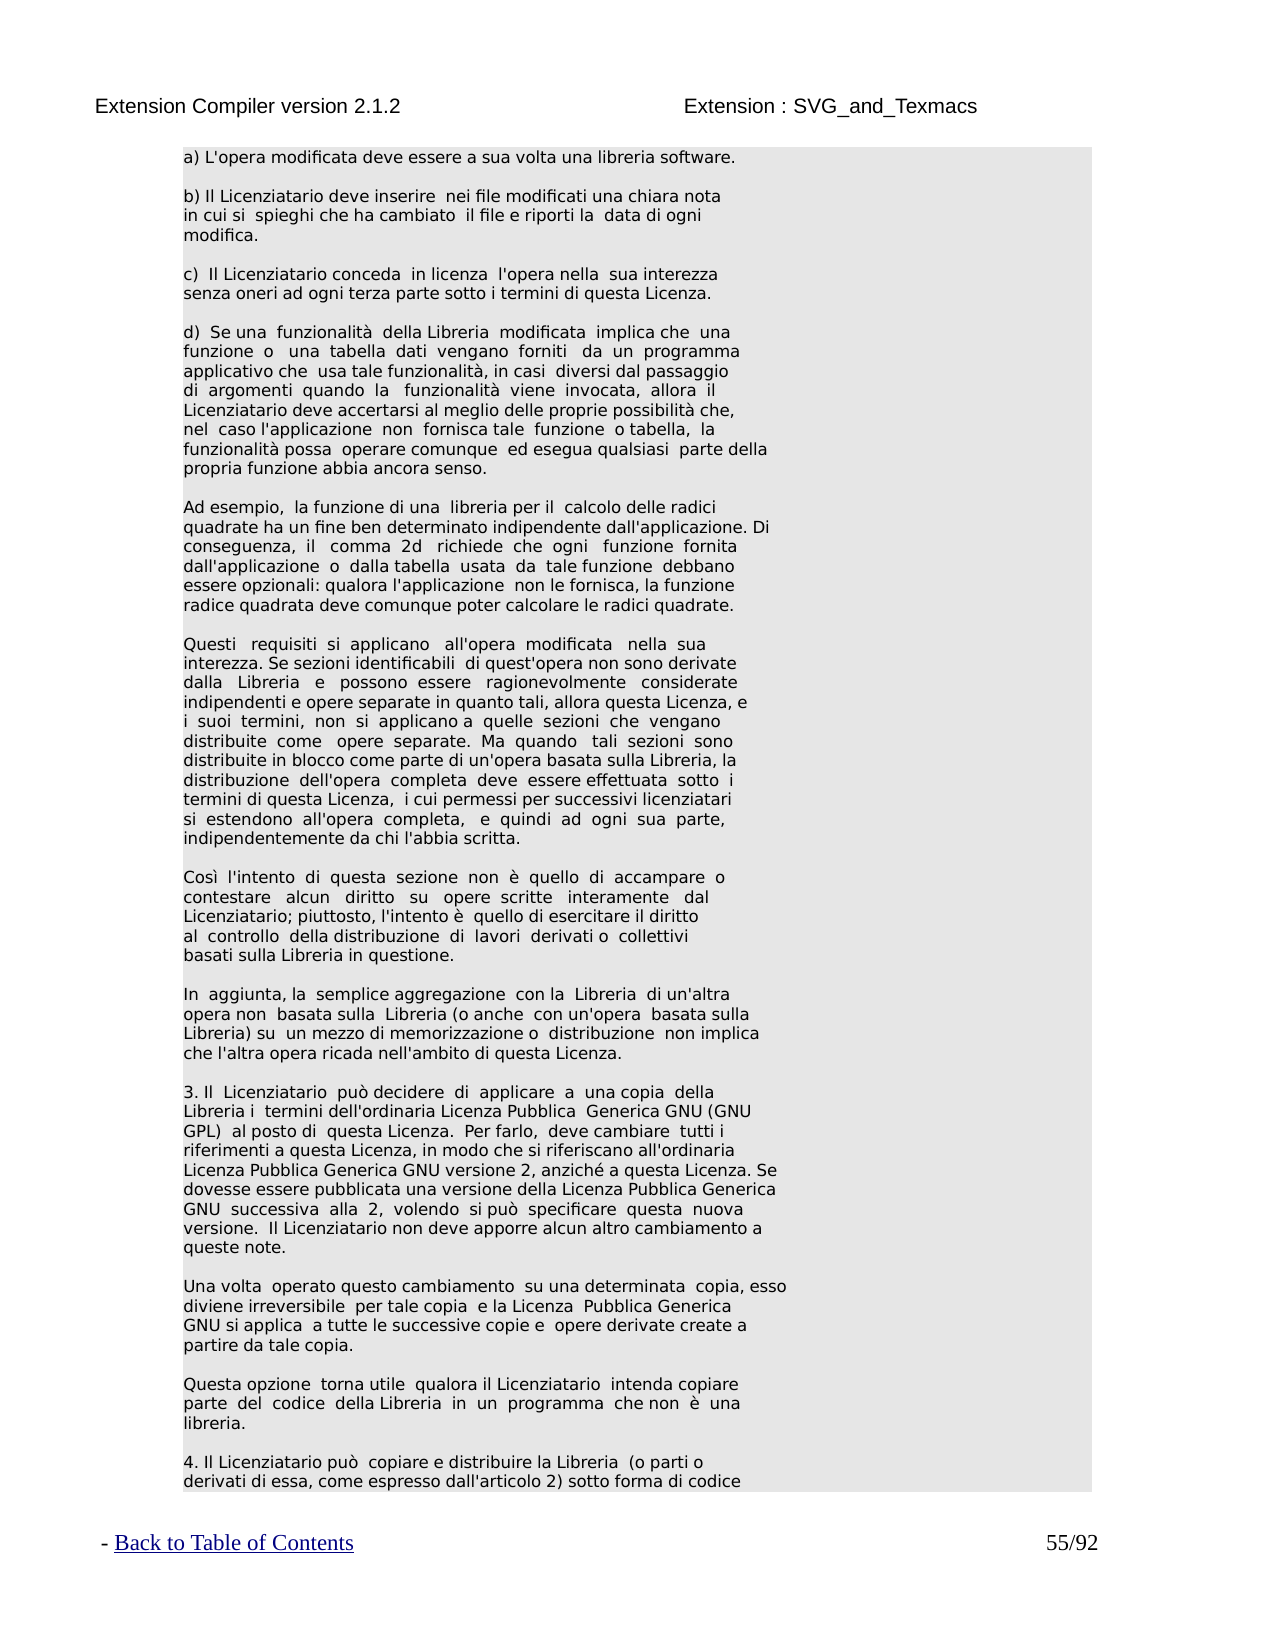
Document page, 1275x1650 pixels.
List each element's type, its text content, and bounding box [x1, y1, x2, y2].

text GNU successiva alla 2, volendo si può specificare questa nuova [183, 1199, 1092, 1219]
text derivati di essa, come espresso dall'articolo 2) sotto forma di codice [183, 1472, 1092, 1492]
text Licenziatario; piuttosto, l'intento è quello di esercitare il diritto [183, 907, 1092, 927]
text distribuzione dell'opera completa deve essere effettuata sotto i [183, 771, 1092, 790]
text contestare alcun diritto su opere scritte interamente dal [183, 888, 1092, 907]
text diviene irreversibile per tale copia e la Licenza Pubblica Generica [183, 1297, 1092, 1316]
text queste note. [183, 1238, 1092, 1258]
text distribuite come opere separate. Ma quando tali sezioni sono [183, 732, 1092, 751]
text d) Se una funzionalità della Libreria modificata implica che una [183, 323, 1092, 342]
text dalla Libreria e possono essere ragionevolmente considerate [183, 673, 1092, 693]
text Libreria) su un mezzo di memorizzazione o distribuzione non implica [183, 1024, 1092, 1043]
text si estendono all'opera completa, e quindi ad ogni sua parte, [183, 810, 1092, 829]
text quadrate ha un fine ben determinato indipendente dall'applicazione. Di [183, 518, 1092, 537]
text che l'altra opera ricada nell'ambito di questa Licenza. [183, 1043, 1092, 1063]
text opera non basata sulla Libreria (o anche con un'opera basata sulla [183, 1004, 1092, 1024]
text in cui si spieghi che ha cambiato il file e riporti la data di ogni [183, 206, 1092, 225]
text applicativo che usa tale funzionalità, in casi diversi dal passaggio [183, 362, 1092, 381]
text nel caso l'applicazione non fornisca tale funzione o tabella, la [183, 420, 1092, 440]
text funzione o una tabella dati vengano forniti da un programma [183, 342, 1092, 362]
text libreria. [183, 1414, 1092, 1433]
text Questa opzione torna utile qualora il Licenziatario intenda copiare [183, 1375, 1092, 1394]
text essere opzionali: qualora l'applicazione non le fornisca, la funzione [183, 576, 1092, 596]
text Ad esempio, la funzione di una libreria per il calcolo delle radici [183, 498, 1092, 518]
text radice quadrata deve comunque poter calcolare le radici quadrate. [183, 596, 1092, 615]
text a) L'opera modificata deve essere a sua volta una libreria software. [183, 147, 1092, 167]
text dovesse essere pubblicata una versione della Licenza Pubblica Generica [183, 1180, 1092, 1199]
text Licenziatario deve accertarsi al meglio delle proprie possibilità che, [183, 401, 1092, 420]
text 3. Il Licenziatario può decidere di applicare a una copia della [183, 1082, 1092, 1102]
text c) Il Licenziatario conceda in licenza l'opera nella sua interezza [183, 264, 1092, 284]
text riferimenti a questa Licenza, in modo che si riferiscano all'ordinaria [183, 1141, 1092, 1160]
text In aggiunta, la semplice aggregazione con la Libreria di un'altra [183, 985, 1092, 1004]
text conseguenza, il comma 2d richiede che ogni funzione fornita [183, 537, 1092, 557]
text parte del codice della Libreria in un programma che non è una [183, 1394, 1092, 1414]
text propria funzione abbia ancora senso. [183, 459, 1092, 479]
text 4. Il Licenziatario può copiare e distribuire la Libreria (o parti o [183, 1453, 1092, 1472]
text indipendentemente da chi l'abbia scritta. [183, 829, 1092, 849]
text di argomenti quando la funzionalità viene invocata, allora il [183, 381, 1092, 401]
text distribuite in blocco come parte di un'opera basata sulla Libreria, la [183, 751, 1092, 771]
text b) Il Licenziatario deve inserire nei file modificati una chiara nota [183, 186, 1092, 206]
text partire da tale copia. [183, 1336, 1092, 1355]
text i suoi termini, non si applicano a quelle sezioni che vengano [183, 712, 1092, 732]
text Libreria i termini dell'ordinaria Licenza Pubblica Generica GNU (GNU [183, 1102, 1092, 1121]
text GNU si applica a tutte le successive copie e opere derivate create a [183, 1316, 1092, 1336]
text al controllo della distribuzione di lavori derivati o collettivi [183, 927, 1092, 946]
text versione. Il Licenziatario non deve apporre alcun altro cambiamento a [183, 1219, 1092, 1238]
text Licenza Pubblica Generica GNU versione 2, anziché a questa Licenza. Se [183, 1160, 1092, 1180]
text Questi requisiti si applicano all'opera modificata nella sua [183, 634, 1092, 654]
text dall'applicazione o dalla tabella usata da tale funzione debbano [183, 557, 1092, 576]
text funzionalità possa operare comunque ed esegua qualsiasi parte della [183, 440, 1092, 459]
text Così l'intento di questa sezione non è quello di accampare o [183, 868, 1092, 888]
text termini di questa Licenza, i cui permessi per successivi licenziatari [183, 790, 1092, 810]
text indipendenti e opere separate in quanto tali, allora questa Licenza, e [183, 693, 1092, 712]
text interezza. Se sezioni identificabili di quest'opera non sono derivate [183, 654, 1092, 673]
text GPL) al posto di questa Licenza. Per farlo, deve cambiare tutti i [183, 1121, 1092, 1141]
text modifica. [183, 225, 1092, 245]
text basati sulla Libreria in questione. [183, 946, 1092, 966]
text Una volta operato questo cambiamento su una determinata copia, esso [183, 1277, 1092, 1297]
text senza oneri ad ogni terza parte sotto i termini di questa Licenza. [183, 284, 1092, 303]
